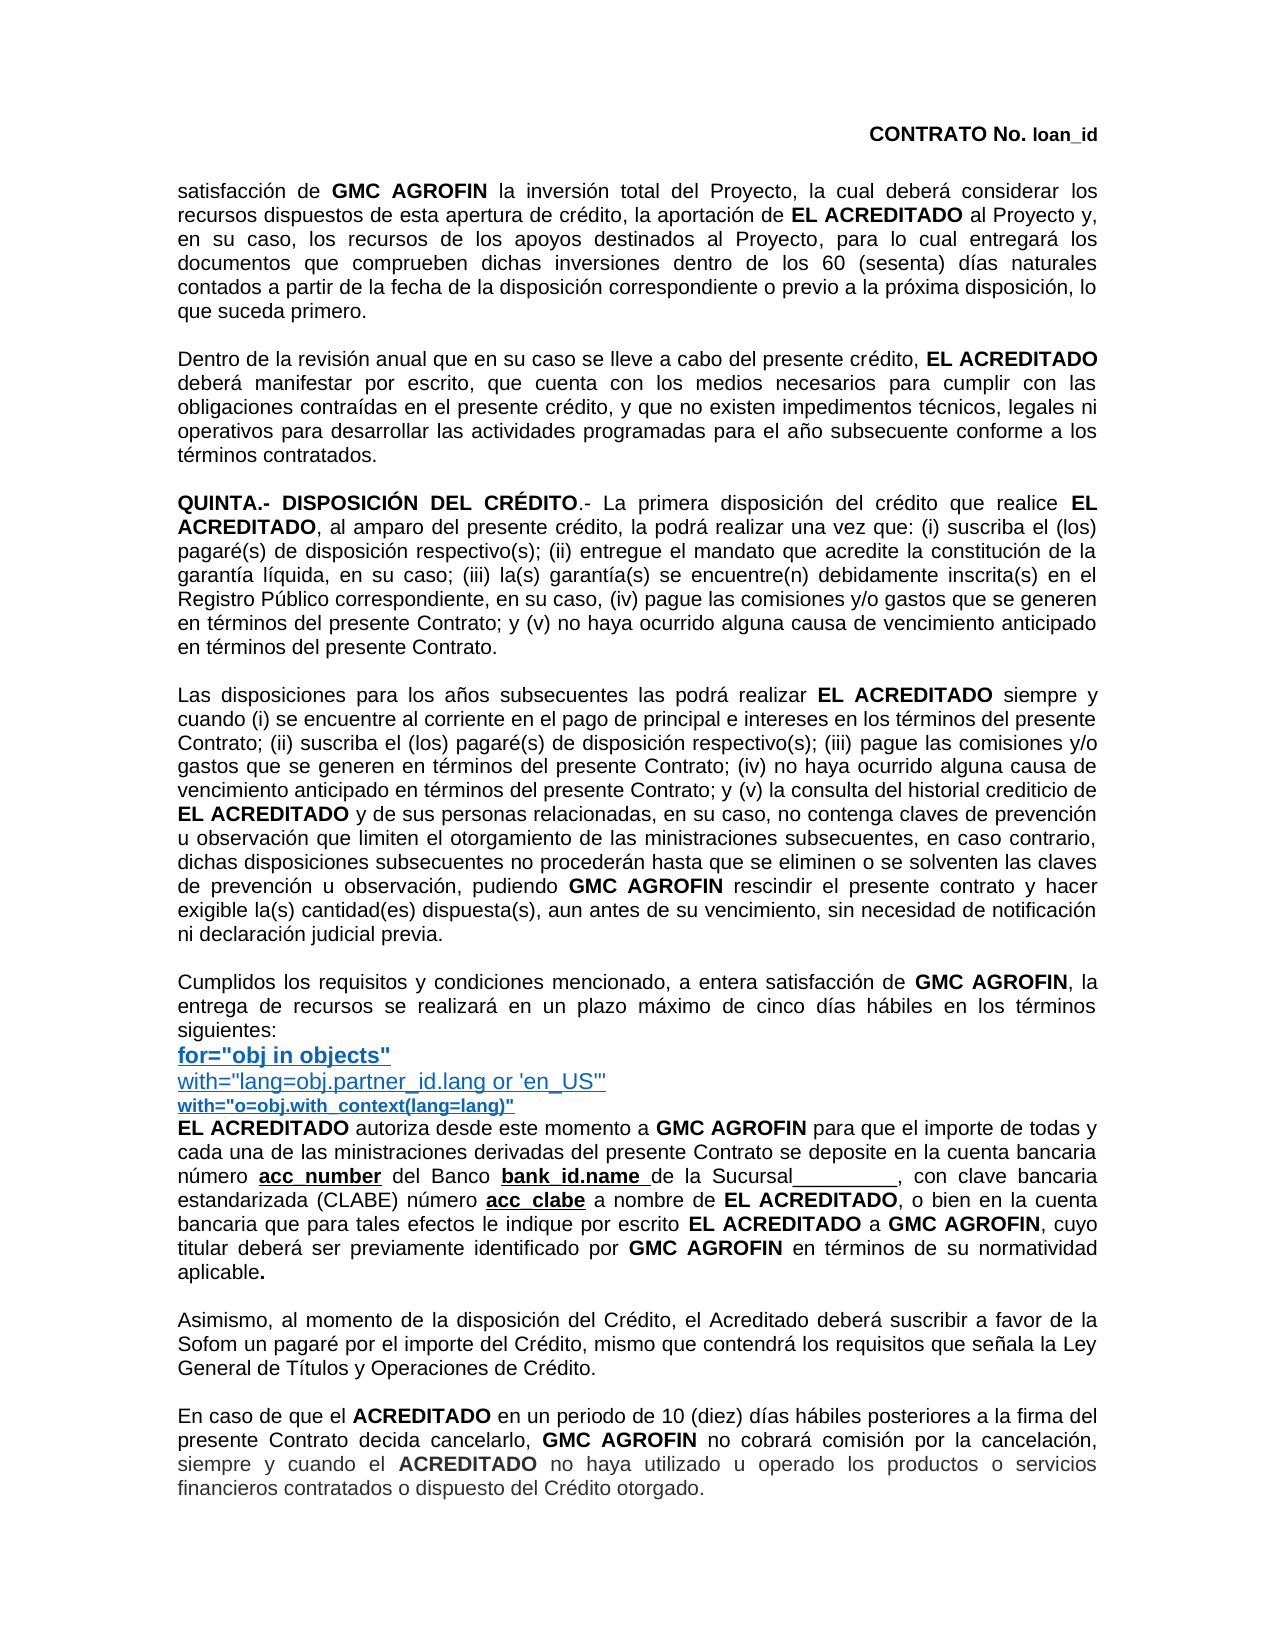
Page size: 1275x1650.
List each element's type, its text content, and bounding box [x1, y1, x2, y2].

text for="obj in objects" [177, 1042, 1098, 1068]
text EL ACREDITADO autoriza desde este momento a GMC AGROFIN para que el importe de todas y cada una de las ministraciones derivadas del presente Contrato se deposite en la cuenta bancaria número acc_number del Banco bank_id.name de la Sucursal_________, con clave bancaria estandarizada (CLABE) número acc_clabe a nombre de EL ACREDITADO, o bien en la cuenta bancaria que para tales efectos le indique por escrito EL ACREDITADO a GMC AGROFIN, cuyo titular deberá ser previamente identificado por GMC AGROFIN en términos de su normatividad aplicable. [177, 1116, 1098, 1284]
text QUINTA.- DISPOSICIÓN DEL CRÉDITO.- La primera disposición del crédito que realice EL ACREDITADO, al amparo del presente crédito, la podrá realizar una vez que: (i) suscriba el (los) pagaré(s) de disposición respectivo(s); (ii) entregue el mandato que acredite la constitución de la garantía líquida, en su caso; (iii) la(s) garantía(s) se encuentre(n) debidamente inscrita(s) en el Registro Público correspondiente, en su caso, (iv) pague las comisiones y/o gastos que se generen en términos del presente Contrato; y (v) no haya ocurrido alguna causa de vencimiento anticipado en términos del presente Contrato. [177, 491, 1098, 658]
text Asimismo, al momento de la disposición del Crédito, el Acreditado deberá suscribir a favor de la Sofom un pagaré por el importe del Crédito, mismo que contendrá los requisitos que señala la Ley General de Títulos y Operaciones de Crédito. [177, 1308, 1098, 1379]
text Cumplidos los requisitos y condiciones mencionado, a entera satisfacción de GMC AGROFIN, la entrega de recursos se realizará en un plazo máximo de cinco días hábiles en los términos siguientes: [177, 970, 1098, 1042]
text En caso de que el ACREDITADO en un periodo de 10 (diez) días hábiles posteriores a la firma del presente Contrato decida cancelarlo, GMC AGROFIN no cobrará comisión por la cancelación, siempre y cuando el ACREDITADO no haya utilizado u operado los productos o servicios financieros contratados o dispuesto del Crédito otorgado. [177, 1403, 1098, 1499]
text Las disposiciones para los años subsecuentes las podrá realizar EL ACREDITADO siempre y cuando (i) se encuentre al corriente en el pago de principal e intereses en los términos del presente Contrato; (ii) suscriba el (los) pagaré(s) de disposición respectivo(s); (iii) pague las comisiones y/o gastos que se generen en términos del presente Contrato; (iv) no haya ocurrido alguna causa de vencimiento anticipado en términos del presente Contrato; y (v) la consulta del historial crediticio de EL ACREDITADO y de sus personas relacionadas, en su caso, no contenga claves de prevención u observación que limiten el otorgamiento de las ministraciones subsecuentes, en caso contrario, dichas disposiciones subsecuentes no procederán hasta que se eliminen o se solventen las claves de prevención u observación, pudiendo GMC AGROFIN rescindir el presente contrato y hacer exigible la(s) cantidad(es) dispuesta(s), aun antes de su vencimiento, sin necesidad de notificación ni declaración judicial previa. [177, 682, 1098, 946]
text satisfacción de GMC AGROFIN la inversión total del Proyecto, la cual deberá considerar los recursos dispuestos de esta apertura de crédito, la aportación de EL ACREDITADO al Proyecto y, en su caso, los recursos de los apoyos destinados al Proyecto, para lo cual entregará los documentos que comprueben dichas inversiones dentro de los 60 (sesenta) días naturales contados a partir de la fecha de la disposición correspondiente o previo a la próxima disposición, lo que suceda primero. [177, 179, 1098, 323]
text with="o=obj.with_context(lang=lang)" [177, 1094, 1098, 1116]
text Dentro de la revisión anual que en su caso se lleve a cabo del presente crédito, EL ACREDITADO deberá manifestar por escrito, que cuenta con los medios necesarios para cumplir con las obligaciones contraídas en el presente crédito, y que no existen impedimentos técnicos, legales ni operativos para desarrollar las actividades programadas para el año subsecuente conforme a los términos contratados. [177, 347, 1098, 467]
text with="lang=obj.partner_id.lang or 'en_US'" [177, 1068, 1098, 1094]
